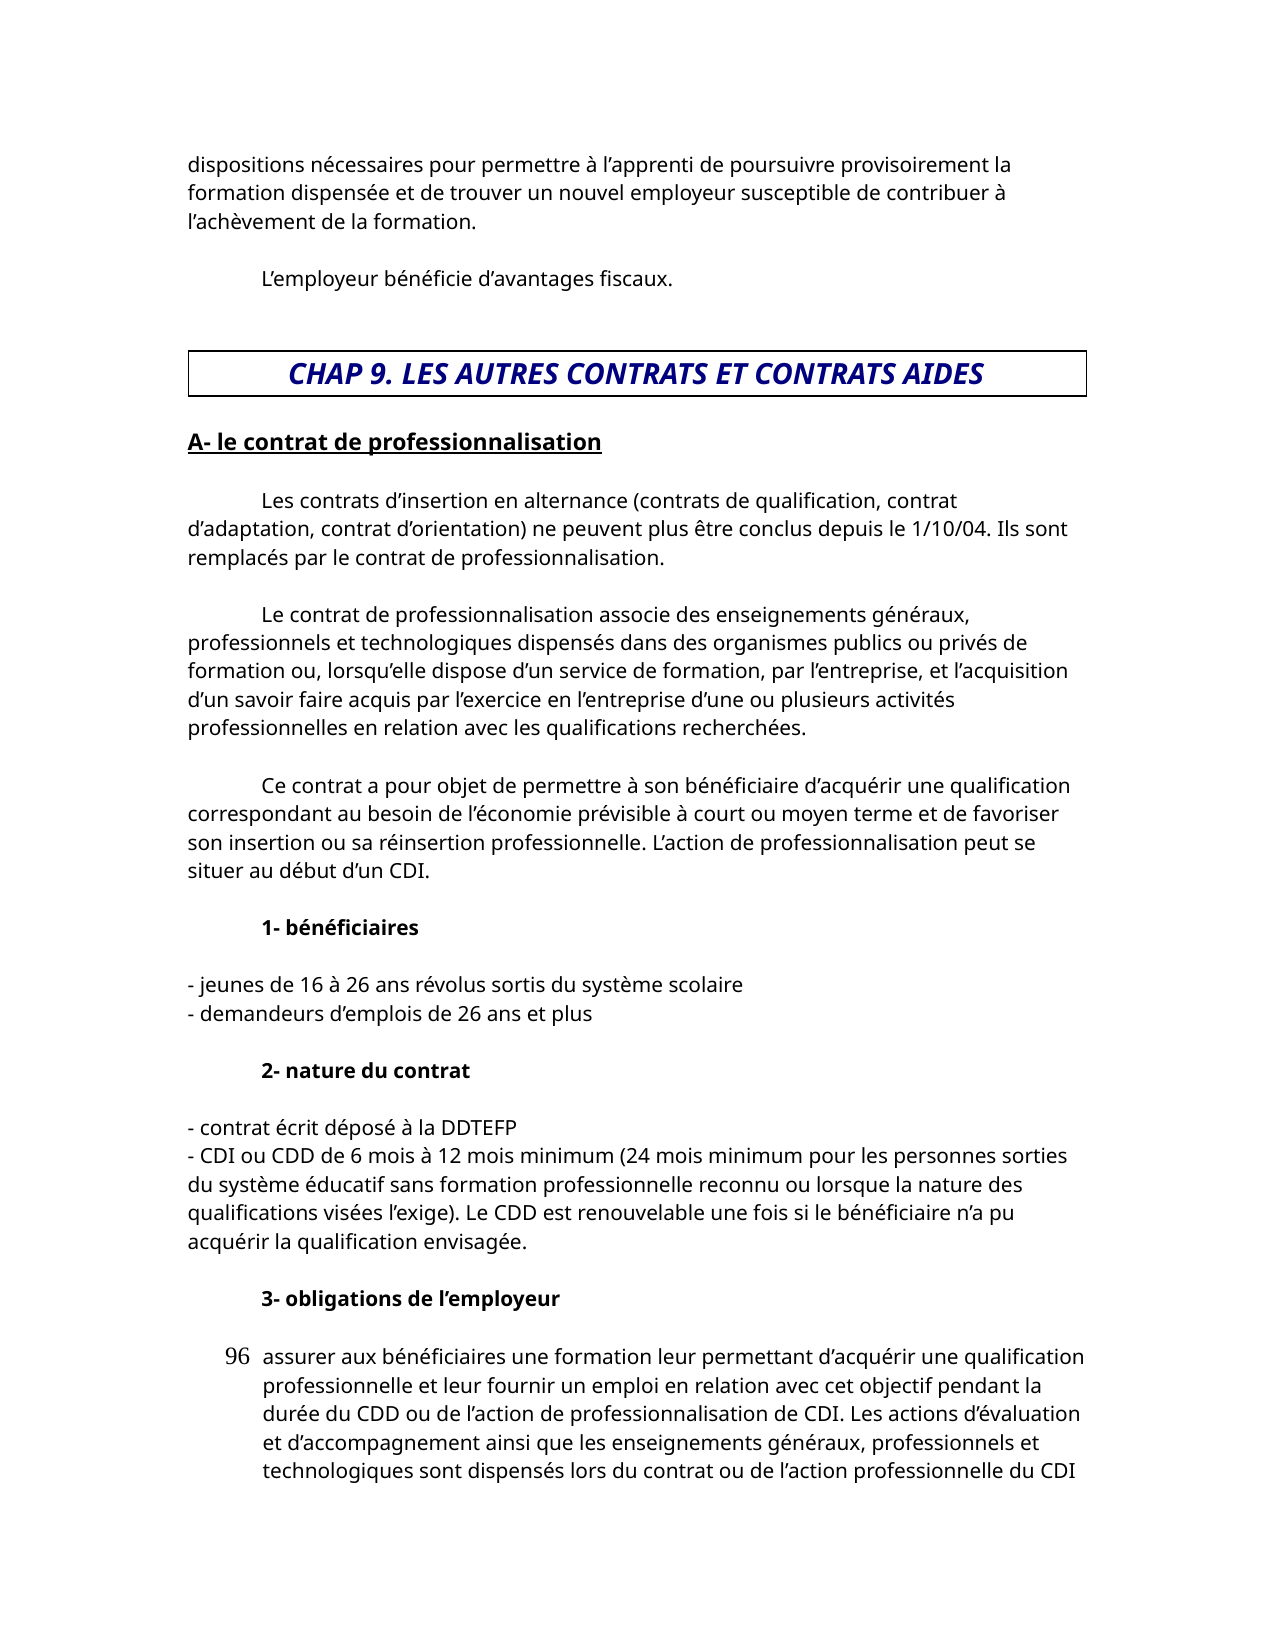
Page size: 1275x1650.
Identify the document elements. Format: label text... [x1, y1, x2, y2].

text - contrat écrit déposé à la DDTEFP [187, 1113, 1087, 1142]
text Ce contrat a pour objet de permettre à son bénéficiaire d’acquérir une qualification correspondant au besoin de l’économie prévisible à court ou moyen terme et de favoriser son insertion ou sa réinsertion professionnelle. L’action de professionnalisation peut se situer au début d’un CDI. [187, 771, 1087, 884]
text - CDI ou CDD de 6 mois à 12 mois minimum (24 mois minimum pour les personnes sorties du système éducatif sans formation professionnelle reconnu ou lorsque la nature des qualifications visées l’exige). Le CDD est renouvelable une fois si le bénéficiaire n’a pu acquérir la qualification envisagée. [187, 1142, 1087, 1255]
text Les contrats d’insertion en alternance (contrats de qualification, contrat d’adaptation, contrat d’orientation) ne peuvent plus être conclus depuis le 1/10/04. Ils sont remplacés par le contrat de professionnalisation. [187, 486, 1087, 571]
text - jeunes de 16 à 26 ans révolus sortis du système scolaire [187, 970, 1087, 999]
text A- le contrat de professionnalisation [187, 426, 1087, 457]
text - demandeurs d’emplois de 26 ans et plus [187, 999, 1087, 1027]
text 2- nature du contrat [187, 1056, 1087, 1084]
text 3- obligations de l’employeur [187, 1284, 1087, 1313]
list assurer aux bénéficiaires une formation leur permettant d’acquérir une qualification professionnelle et leur fournir un emploi en relation avec cet objectif pendant la durée du CDD ou de l’action de professionnalisation de CDI. Les actions d’évaluation et d’accompagnement ainsi que les enseignements généraux, professionnels et technologiques sont dispensés lors du contrat ou de l’action professionnelle du CDI [225, 1341, 1087, 1484]
text Le contrat de professionnalisation associe des enseignements généraux, professionnels et technologiques dispensés dans des organismes publics ou privés de formation ou, lorsqu’elle dispose d’un service de formation, par l’entreprise, et l’acquisition d’un savoir faire acquis par l’exercice en l’entreprise d’une ou plusieurs activités professionnelles en relation avec les qualifications recherchées. [187, 600, 1087, 742]
text 1- bénéficiaires [187, 913, 1087, 942]
text L’employeur bénéficie d’avantages fiscaux. [187, 264, 1087, 292]
text dispositions nécessaires pour permettre à l’apprenti de poursuivre provisoirement la formation dispensée et de trouver un nouvel employeur susceptible de contribuer à l’achèvement de la formation. [187, 150, 1087, 235]
text CHAP 9. LES AUTRES CONTRATS ET CONTRATS AIDES [189, 352, 1086, 395]
